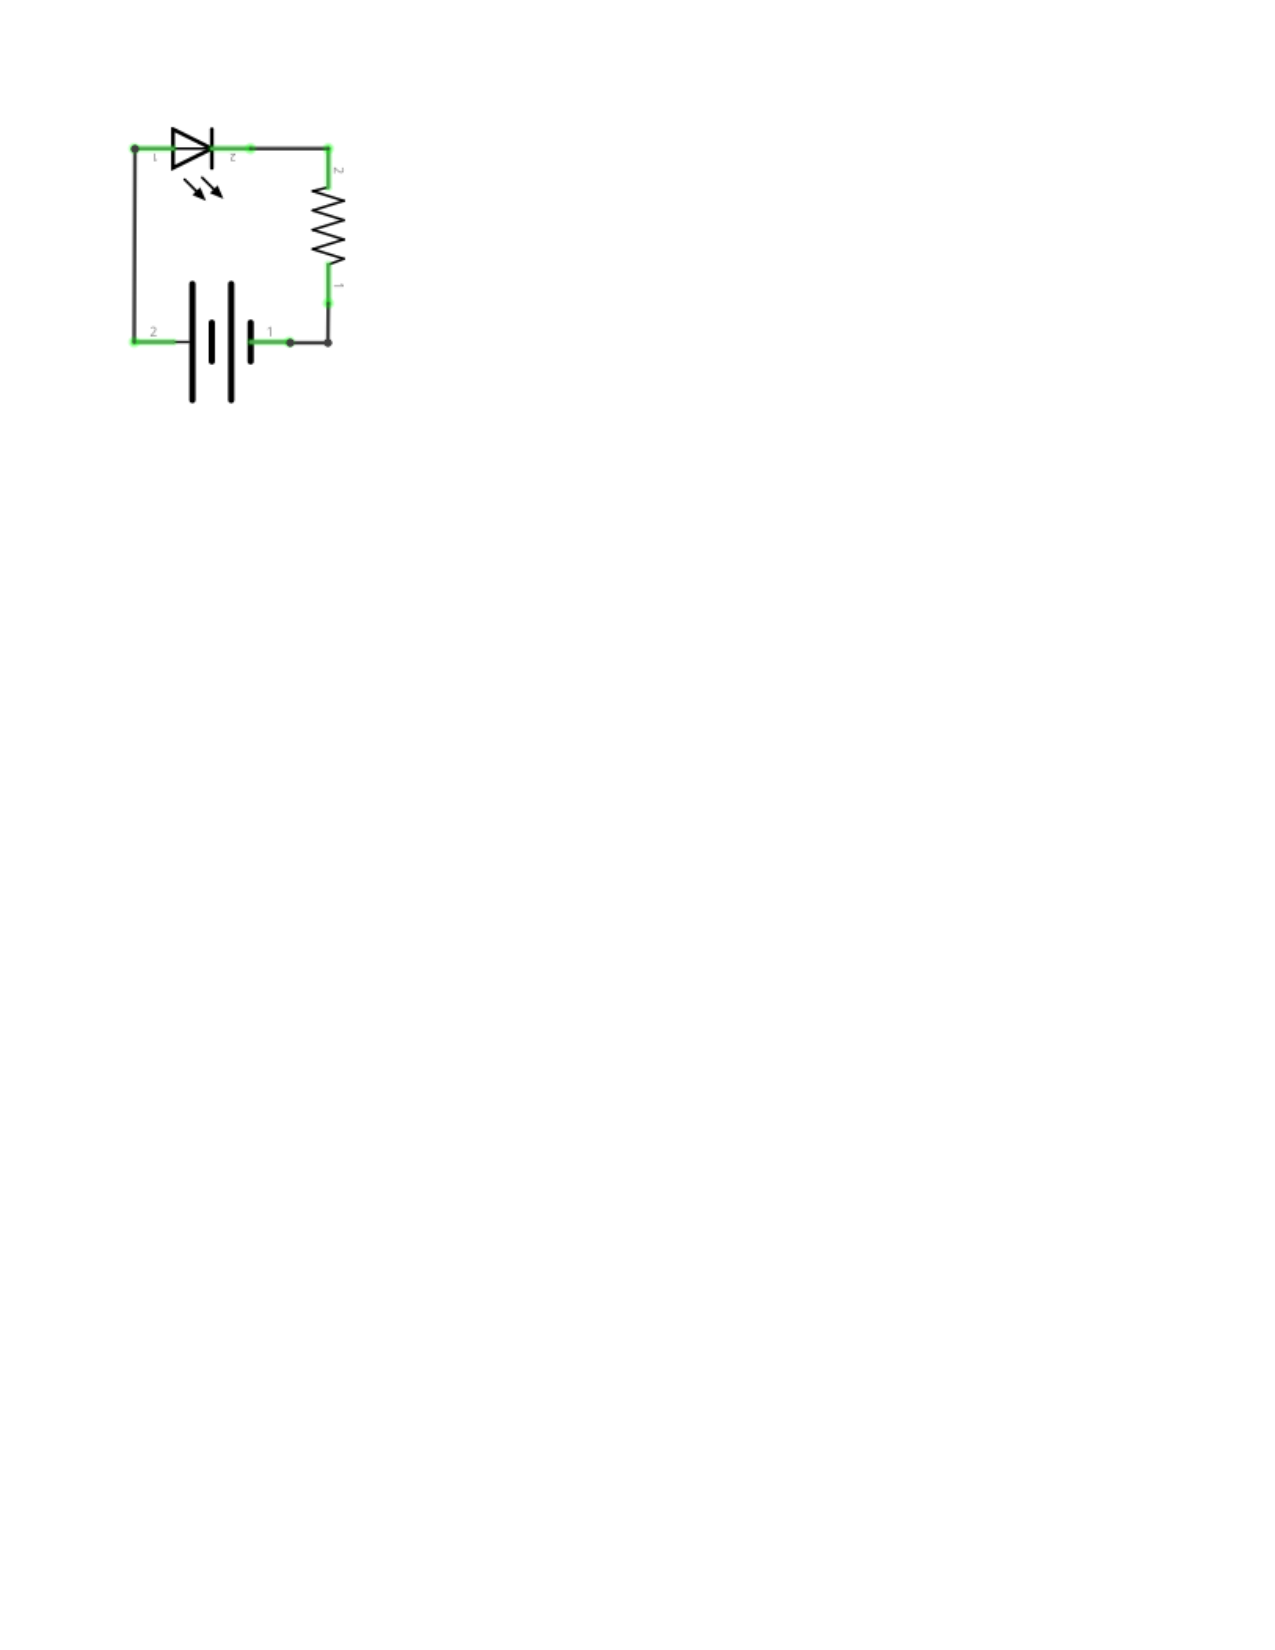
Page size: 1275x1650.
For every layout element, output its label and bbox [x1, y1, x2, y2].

picture [118, 118, 358, 415]
